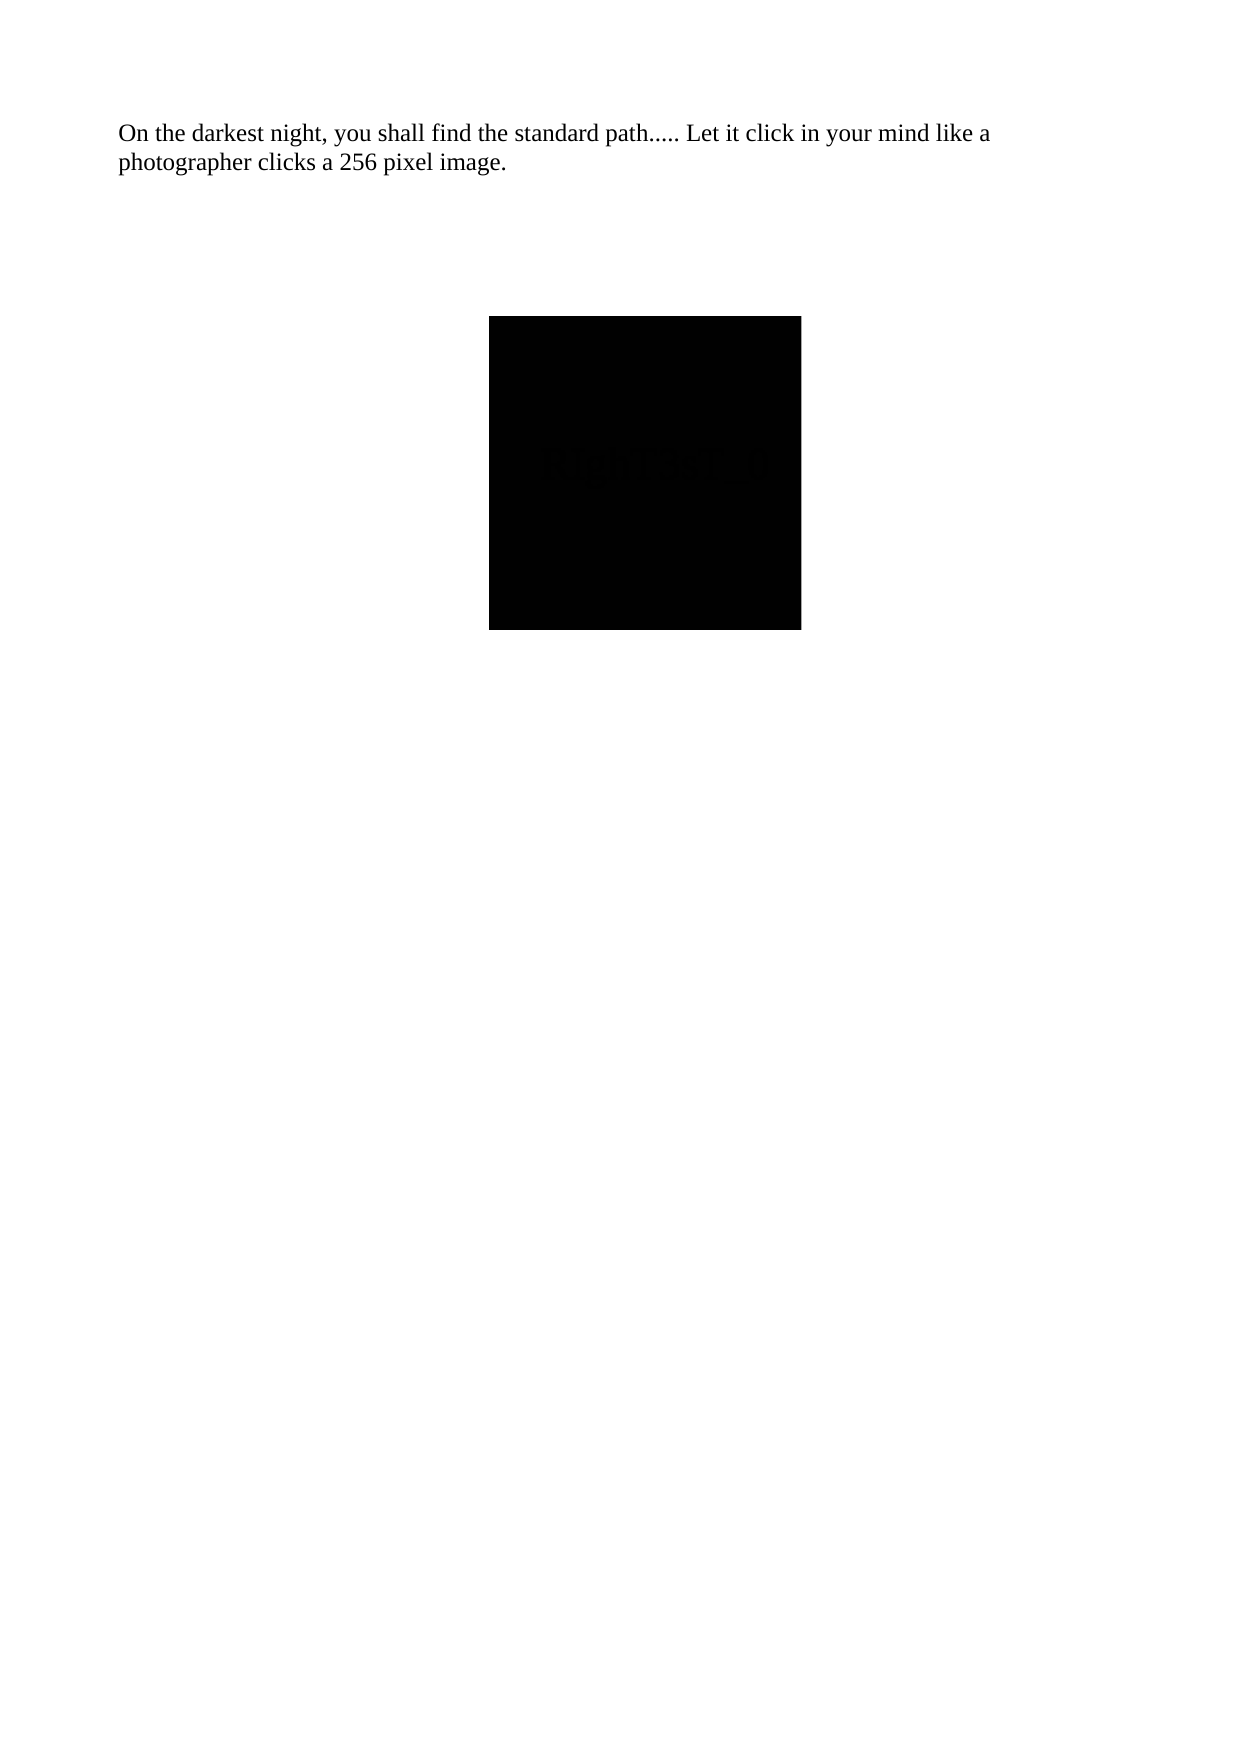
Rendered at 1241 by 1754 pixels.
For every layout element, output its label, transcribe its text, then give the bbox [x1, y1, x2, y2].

text On the darkest night, you shall find the standard path..... Let it click in your mind like a photographer clicks a 256 pixel image. [118, 118, 1122, 176]
picture [489, 316, 802, 630]
